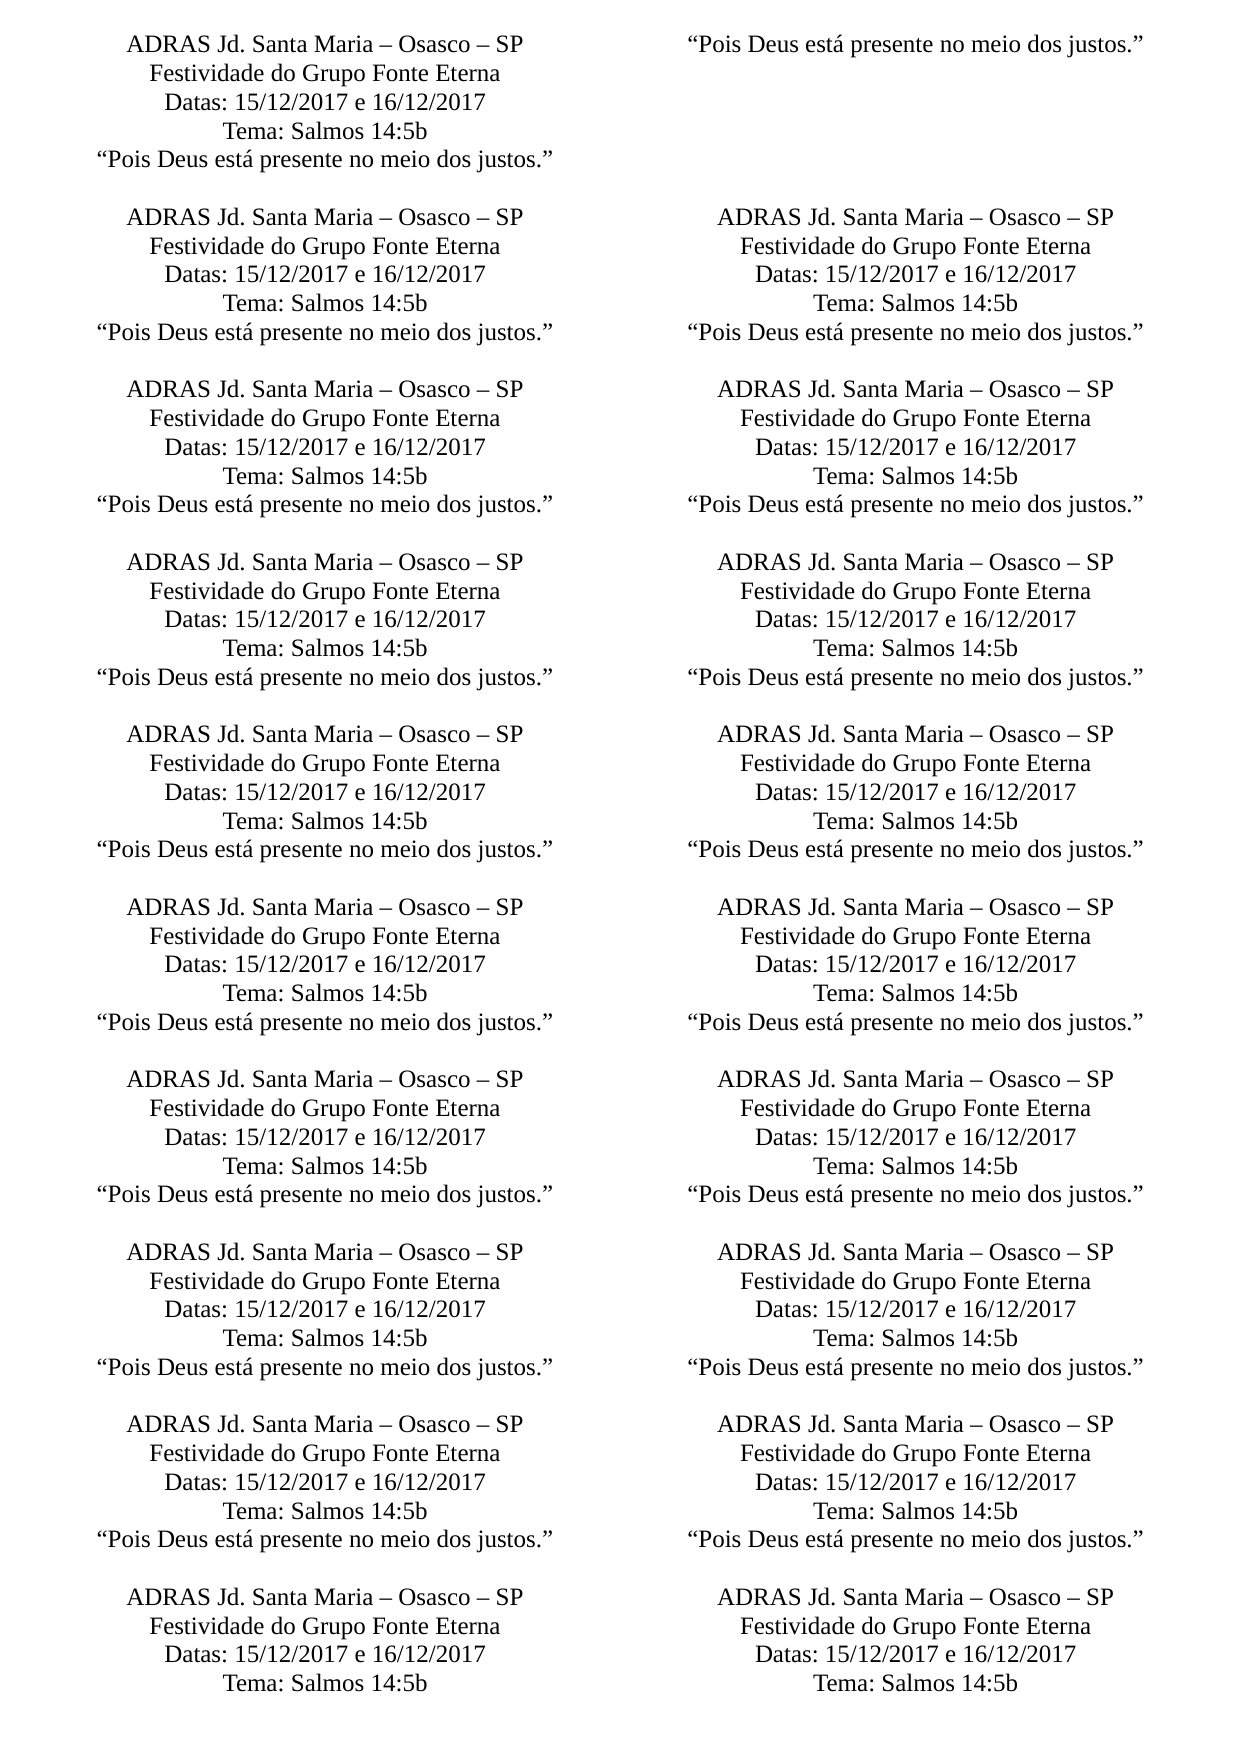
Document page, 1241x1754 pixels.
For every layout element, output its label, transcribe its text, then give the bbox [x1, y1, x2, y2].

text Festividade do Grupo Fonte Eterna [29, 403, 620, 432]
text ADRAS Jd. Santa Maria – Osasco – SP [620, 202, 1211, 231]
text Tema: Salmos 14:5b [29, 1496, 620, 1524]
text Festividade do Grupo Fonte Eterna [29, 231, 620, 259]
text ADRAS Jd. Santa Maria – Osasco – SP [29, 719, 620, 748]
text Tema: Salmos 14:5b [620, 633, 1211, 662]
text Festividade do Grupo Fonte Eterna [620, 403, 1211, 432]
text ADRAS Jd. Santa Maria – Osasco – SP [620, 1409, 1211, 1438]
text Festividade do Grupo Fonte Eterna [29, 58, 620, 87]
text Tema: Salmos 14:5b [29, 461, 620, 489]
text Festividade do Grupo Fonte Eterna [620, 1611, 1211, 1639]
text Datas: 15/12/2017 e 16/12/2017 [620, 432, 1211, 461]
text “Pois Deus está presente no meio dos justos.” [29, 834, 620, 863]
text Festividade do Grupo Fonte Eterna [620, 1093, 1211, 1122]
text Festividade do Grupo Fonte Eterna [620, 1438, 1211, 1467]
text Datas: 15/12/2017 e 16/12/2017 [29, 1639, 620, 1668]
text Tema: Salmos 14:5b [29, 633, 620, 662]
text Festividade do Grupo Fonte Eterna [29, 1093, 620, 1122]
text Datas: 15/12/2017 e 16/12/2017 [620, 1122, 1211, 1151]
text Datas: 15/12/2017 e 16/12/2017 [29, 432, 620, 461]
text Festividade do Grupo Fonte Eterna [620, 576, 1211, 604]
text “Pois Deus está presente no meio dos justos.” [620, 662, 1211, 691]
text “Pois Deus está presente no meio dos justos.” [29, 1007, 620, 1036]
text “Pois Deus está presente no meio dos justos.” [620, 1524, 1211, 1553]
text “Pois Deus está presente no meio dos justos.” [29, 1179, 620, 1208]
text “Pois Deus está presente no meio dos justos.” [29, 662, 620, 691]
text “Pois Deus está presente no meio dos justos.” [29, 489, 620, 518]
text ADRAS Jd. Santa Maria – Osasco – SP [620, 1064, 1211, 1093]
text “Pois Deus está presente no meio dos justos.” [620, 317, 1211, 346]
text “Pois Deus está presente no meio dos justos.” [29, 144, 620, 173]
text Tema: Salmos 14:5b [29, 288, 620, 317]
text “Pois Deus está presente no meio dos justos.” [620, 1352, 1211, 1381]
text Tema: Salmos 14:5b [620, 1151, 1211, 1179]
text “Pois Deus está presente no meio dos justos.” [620, 489, 1211, 518]
text “Pois Deus está presente no meio dos justos.” [620, 1179, 1211, 1208]
text Tema: Salmos 14:5b [29, 116, 620, 144]
text Datas: 15/12/2017 e 16/12/2017 [620, 1639, 1211, 1668]
text Festividade do Grupo Fonte Eterna [620, 231, 1211, 259]
text Datas: 15/12/2017 e 16/12/2017 [29, 87, 620, 116]
text ADRAS Jd. Santa Maria – Osasco – SP [29, 29, 620, 58]
text “Pois Deus está presente no meio dos justos.” [29, 1524, 620, 1553]
text Datas: 15/12/2017 e 16/12/2017 [29, 1294, 620, 1323]
text ADRAS Jd. Santa Maria – Osasco – SP [29, 1582, 620, 1611]
text Festividade do Grupo Fonte Eterna [29, 1611, 620, 1639]
text Tema: Salmos 14:5b [29, 1151, 620, 1179]
text ADRAS Jd. Santa Maria – Osasco – SP [29, 1409, 620, 1438]
text ADRAS Jd. Santa Maria – Osasco – SP [620, 892, 1211, 921]
text Datas: 15/12/2017 e 16/12/2017 [29, 949, 620, 978]
text Datas: 15/12/2017 e 16/12/2017 [620, 777, 1211, 806]
text ADRAS Jd. Santa Maria – Osasco – SP [29, 892, 620, 921]
text Tema: Salmos 14:5b [29, 806, 620, 834]
text ADRAS Jd. Santa Maria – Osasco – SP [620, 547, 1211, 576]
text Datas: 15/12/2017 e 16/12/2017 [29, 1467, 620, 1496]
text ADRAS Jd. Santa Maria – Osasco – SP [29, 547, 620, 576]
text Datas: 15/12/2017 e 16/12/2017 [620, 1294, 1211, 1323]
text Festividade do Grupo Fonte Eterna [29, 748, 620, 777]
text ADRAS Jd. Santa Maria – Osasco – SP [29, 1237, 620, 1266]
text ADRAS Jd. Santa Maria – Osasco – SP [620, 1237, 1211, 1266]
text Tema: Salmos 14:5b [620, 461, 1211, 489]
text “Pois Deus está presente no meio dos justos.” [620, 1007, 1211, 1036]
text Datas: 15/12/2017 e 16/12/2017 [620, 259, 1211, 288]
text Festividade do Grupo Fonte Eterna [620, 921, 1211, 949]
text ADRAS Jd. Santa Maria – Osasco – SP [29, 202, 620, 231]
text Festividade do Grupo Fonte Eterna [620, 1266, 1211, 1294]
text ADRAS Jd. Santa Maria – Osasco – SP [620, 1582, 1211, 1611]
text Tema: Salmos 14:5b [29, 1668, 620, 1697]
text “Pois Deus está presente no meio dos justos.” [29, 317, 620, 346]
text Tema: Salmos 14:5b [29, 978, 620, 1007]
text Festividade do Grupo Fonte Eterna [29, 576, 620, 604]
text “Pois Deus está presente no meio dos justos.” [620, 29, 1211, 58]
text Datas: 15/12/2017 e 16/12/2017 [29, 777, 620, 806]
text Datas: 15/12/2017 e 16/12/2017 [29, 259, 620, 288]
text ADRAS Jd. Santa Maria – Osasco – SP [620, 374, 1211, 403]
text Tema: Salmos 14:5b [620, 806, 1211, 834]
text Festividade do Grupo Fonte Eterna [620, 748, 1211, 777]
text Datas: 15/12/2017 e 16/12/2017 [620, 1467, 1211, 1496]
text “Pois Deus está presente no meio dos justos.” [29, 1352, 620, 1381]
text Festividade do Grupo Fonte Eterna [29, 1266, 620, 1294]
text Tema: Salmos 14:5b [29, 1323, 620, 1352]
text Datas: 15/12/2017 e 16/12/2017 [620, 604, 1211, 633]
text Tema: Salmos 14:5b [620, 1668, 1211, 1697]
text Tema: Salmos 14:5b [620, 978, 1211, 1007]
text ADRAS Jd. Santa Maria – Osasco – SP [620, 719, 1211, 748]
text Festividade do Grupo Fonte Eterna [29, 1438, 620, 1467]
text Tema: Salmos 14:5b [620, 1323, 1211, 1352]
text Datas: 15/12/2017 e 16/12/2017 [29, 604, 620, 633]
text Tema: Salmos 14:5b [620, 1496, 1211, 1524]
text ADRAS Jd. Santa Maria – Osasco – SP [29, 374, 620, 403]
text “Pois Deus está presente no meio dos justos.” [620, 834, 1211, 863]
text Tema: Salmos 14:5b [620, 288, 1211, 317]
text Datas: 15/12/2017 e 16/12/2017 [620, 949, 1211, 978]
text Festividade do Grupo Fonte Eterna [29, 921, 620, 949]
text ADRAS Jd. Santa Maria – Osasco – SP [29, 1064, 620, 1093]
text Datas: 15/12/2017 e 16/12/2017 [29, 1122, 620, 1151]
